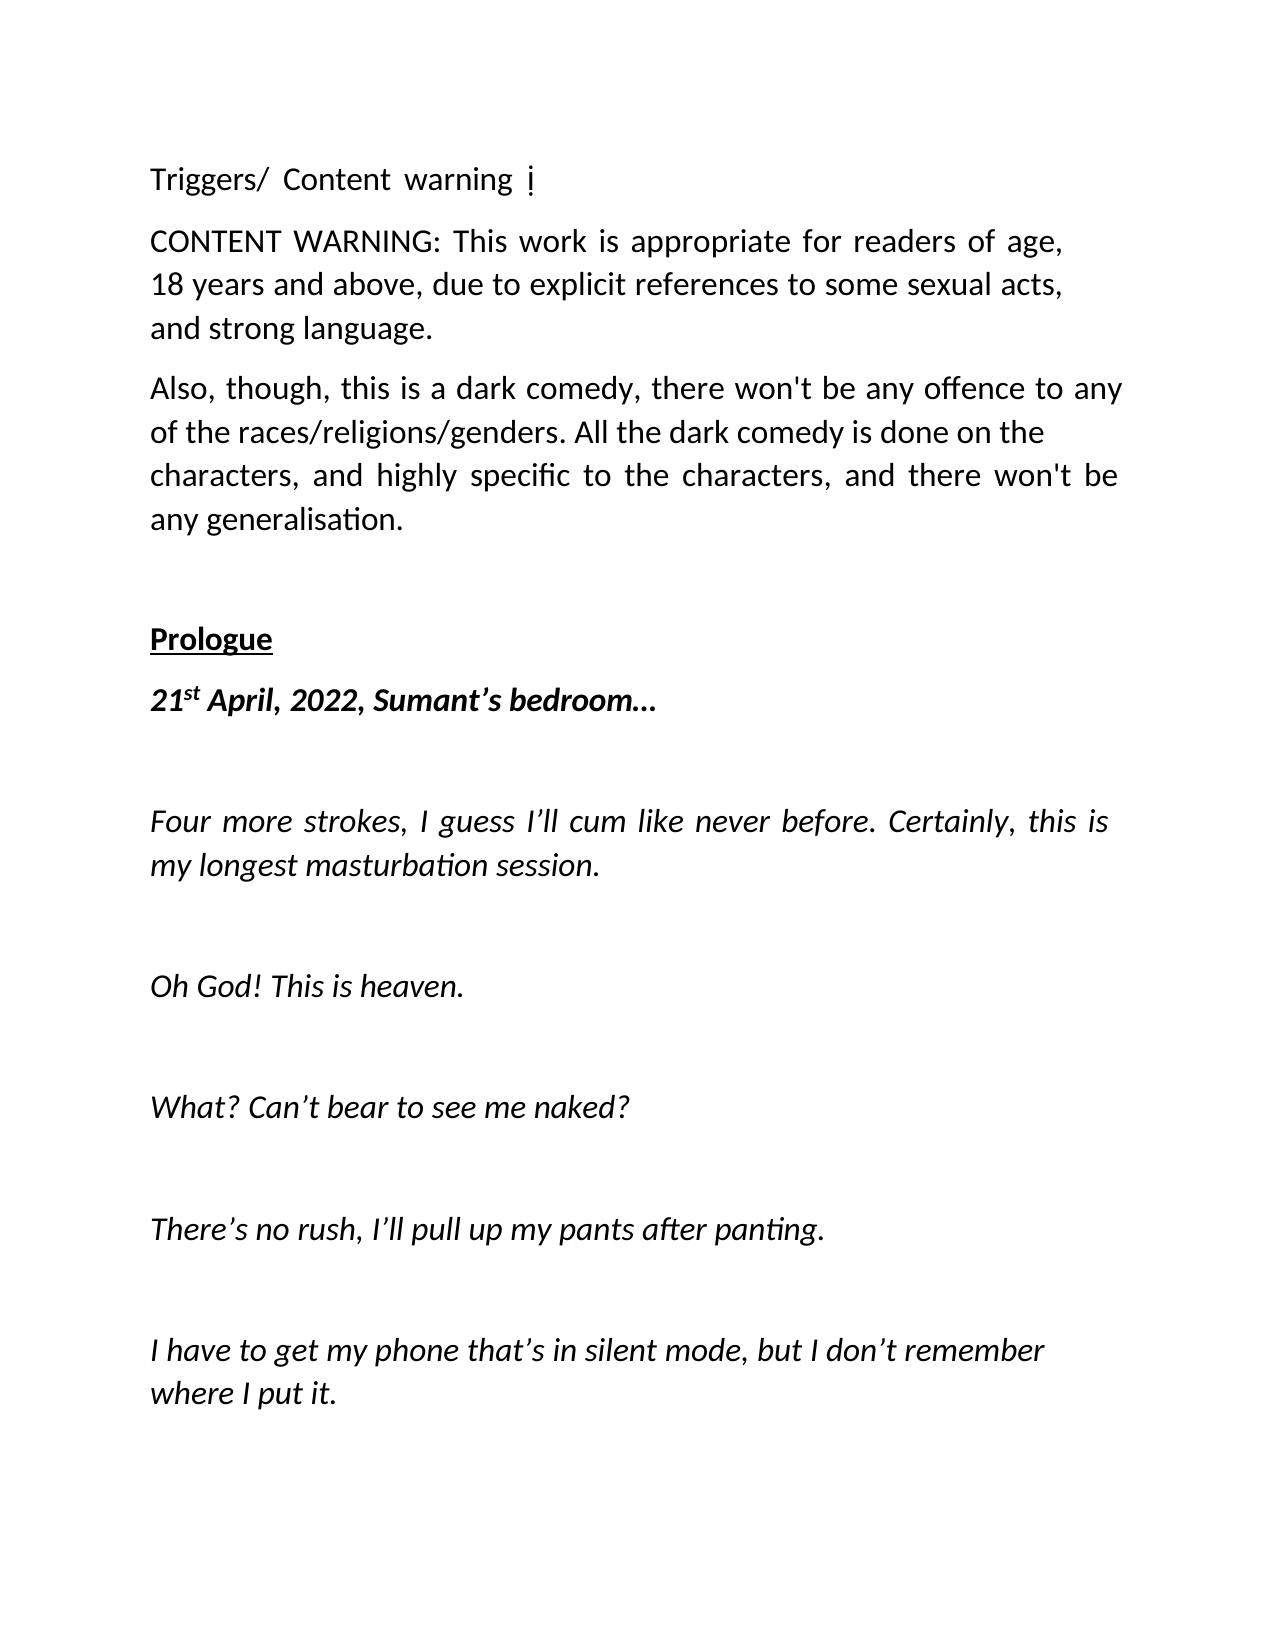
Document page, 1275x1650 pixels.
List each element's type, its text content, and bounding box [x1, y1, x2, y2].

text CONTENT WARNING: This work is appropriate for readers of age, 18 years and above, due to explicit references to some sexual acts, and strong language. [150, 220, 1064, 348]
text Triggers/ Content warning ị [150, 154, 1162, 200]
text What? Can’t bear to see me naked? [150, 1086, 1162, 1127]
text Four more strokes, I guess I’ll cum like never before. Certainly, this is my longest masturbation session. [150, 800, 1108, 885]
text There’s no rush, I’ll pull up my pants after panting. [150, 1208, 1162, 1248]
text Oh God! This is heaven. [150, 965, 1162, 1005]
text Also, though, this is a dark comedy, there won't be any offence to any of the races/religions/genders. All the dark comedy is done on the [150, 367, 1122, 451]
text characters, and highly specific to the characters, and there won't be any generalisation. [150, 454, 1118, 539]
subtitle 21st April, 2022, Sumant’s bedroom… [150, 679, 1162, 720]
text I have to get my phone that’s in silent mode, but I don’t remember where I put it. [150, 1328, 1120, 1413]
subtitle Prologue [150, 618, 1162, 659]
